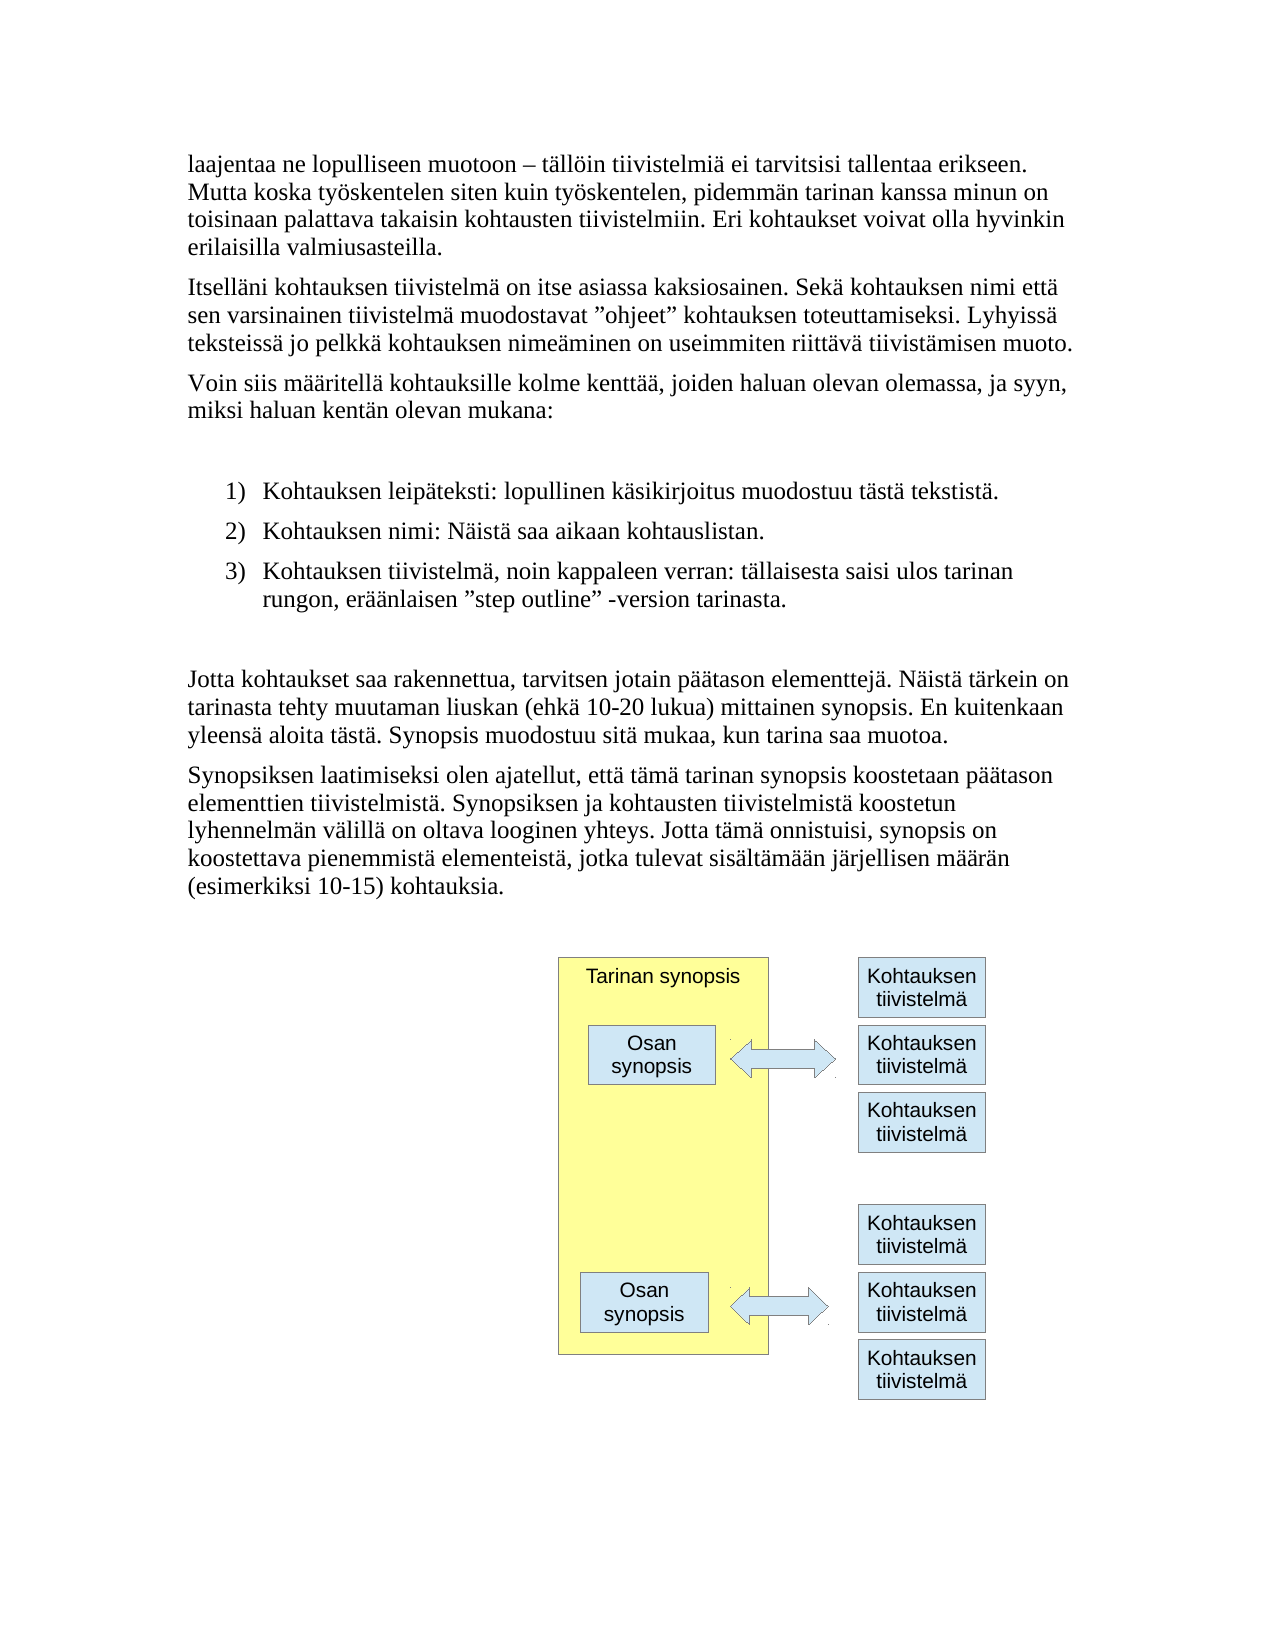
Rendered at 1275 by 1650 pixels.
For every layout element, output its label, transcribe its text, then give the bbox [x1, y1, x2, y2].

list Kohtauksen leipäteksti: lopullinen käsikirjoitus muodostuu tästä tekstistä. [225, 477, 1087, 505]
text laajentaa ne lopulliseen muotoon – tällöin tiivistelmiä ei tarvitsisi tallentaa erikseen. Mutta koska työskentelen siten kuin työskentelen, pidemmän tarinan kanssa minun on toisinaan palattava takaisin kohtausten tiivistelmiin. Eri kohtaukset voivat olla hyvinkin erilaisilla valmiusasteilla. [187, 150, 1087, 261]
text Itselläni kohtauksen tiivistelmä on itse asiassa kaksiosainen. Sekä kohtauksen nimi että sen varsinainen tiivistelmä muodostavat ”ohjeet” kohtauksen toteuttamiseksi. Lyhyissä teksteissä jo pelkkä kohtauksen nimeäminen on useimmiten riittävä tiivistämisen muoto. [187, 273, 1087, 356]
text Synopsiksen laatimiseksi olen ajatellut, että tämä tarinan synopsis koostetaan päätason elementtien tiivistelmistä. Synopsiksen ja kohtausten tiivistelmistä koostetun lyhennelmän välillä on oltava looginen yhteys. Jotta tämä onnistuisi, synopsis on koostettava pienemmistä elementeistä, jotka tulevat sisältämään järjellisen määrän (esimerkiksi 10-15) kohtauksia. [187, 761, 1087, 900]
text Jotta kohtaukset saa rakennettua, tarvitsen jotain päätason elementtejä. Näistä tärkein on tarinasta tehty muutaman liuskan (ehkä 10-20 lukua) mittainen synopsis. En kuitenkaan yleensä aloita tästä. Synopsis muodostuu sitä mukaa, kun tarina saa muotoa. [187, 666, 1087, 749]
text Voin siis määritellä kohtauksille kolme kenttää, joiden haluan olevan olemassa, ja syyn, miksi haluan kentän olevan mukana: [187, 369, 1087, 424]
list Kohtauksen tiivistelmä, noin kappaleen verran: tällaisesta saisi ulos tarinan rungon, eräänlaisen ”step outline” -version tarinasta. [225, 557, 1087, 613]
list Kohtauksen nimi: Näistä saa aikaan kohtauslistan. [225, 517, 1087, 545]
